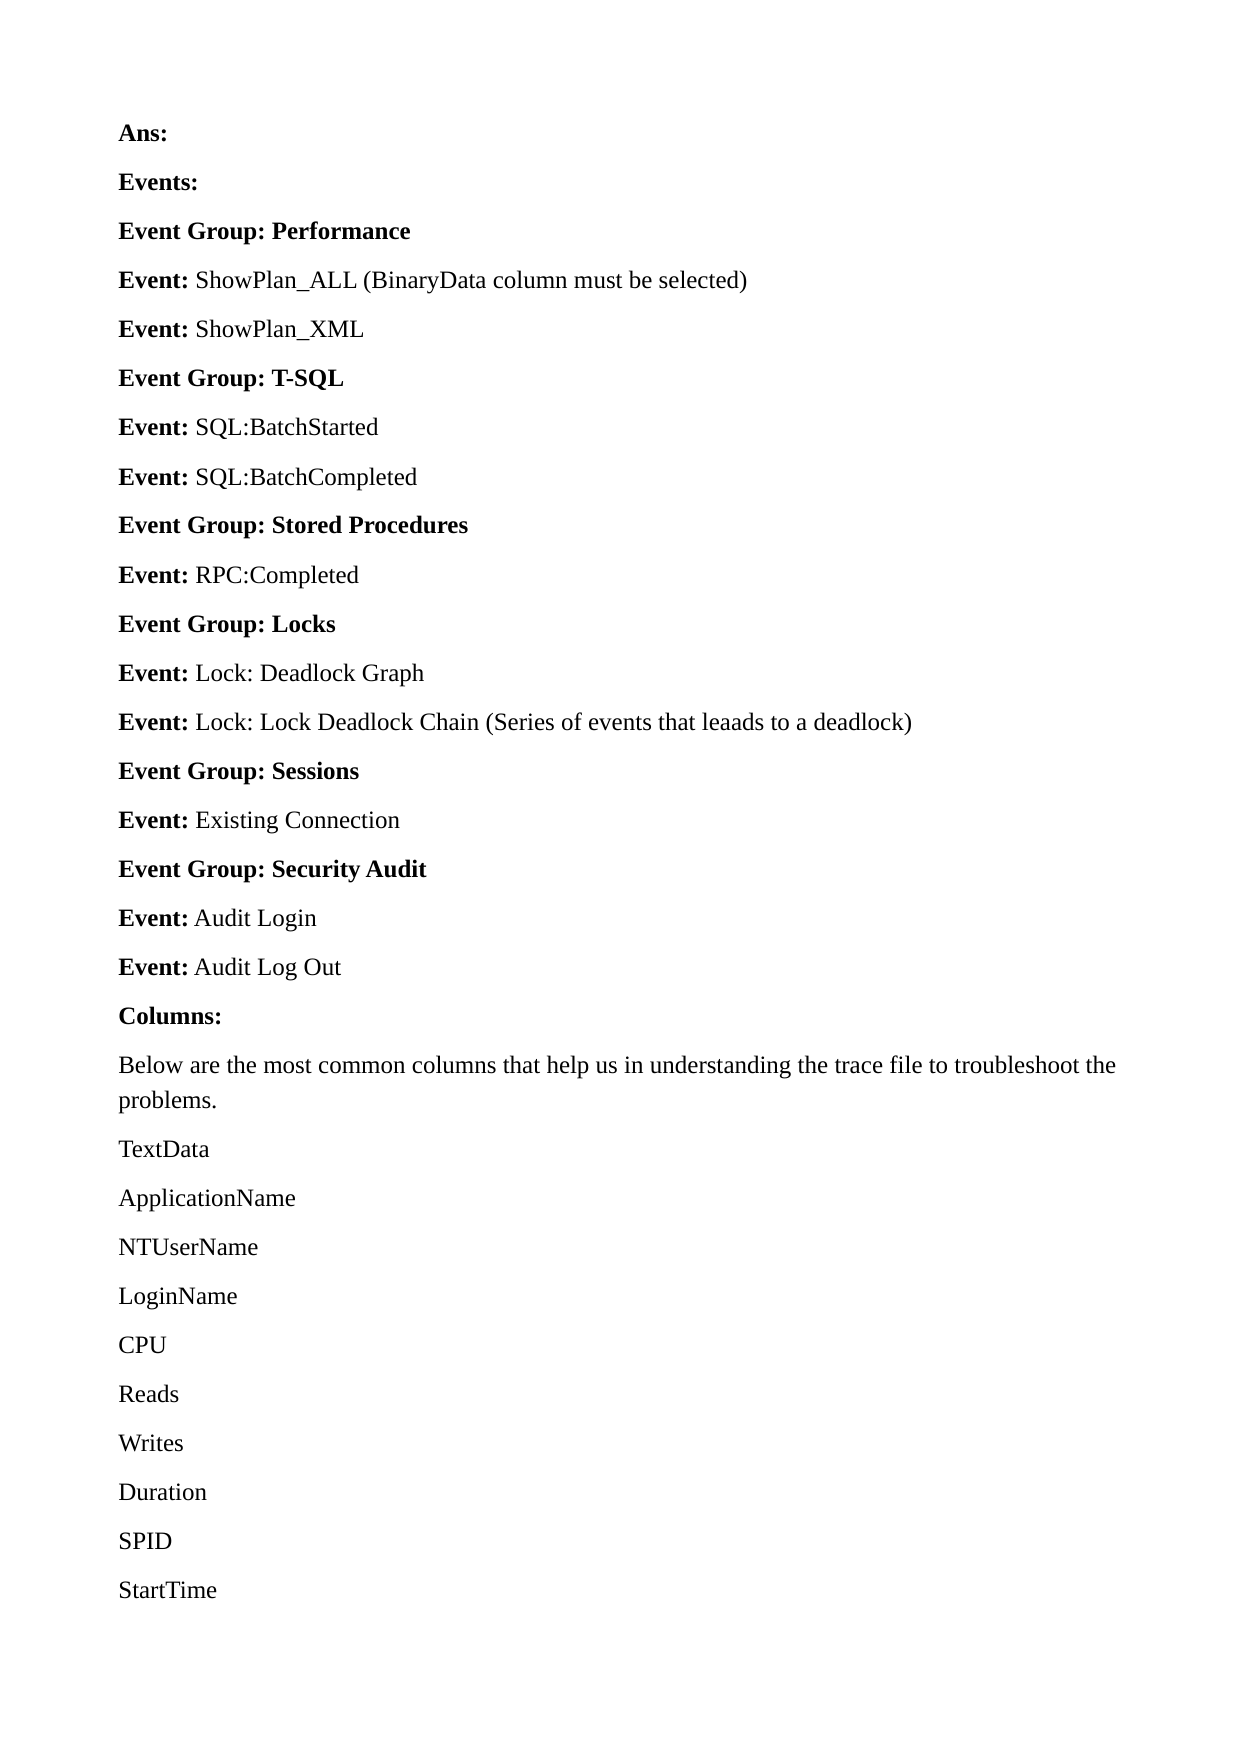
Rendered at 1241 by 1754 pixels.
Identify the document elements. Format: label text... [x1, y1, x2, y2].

text LoginName [118, 1281, 1122, 1310]
text Event Group: Locks [118, 609, 1122, 637]
text ApplicationName [118, 1183, 1122, 1212]
text Event: Existing Connection [118, 805, 1122, 834]
text Columns: [118, 1001, 1122, 1030]
text Event: ShowPlan_ALL (BinaryData column must be selected) [118, 265, 1122, 294]
text Duration [118, 1477, 1122, 1506]
text Event: Audit Login [118, 903, 1122, 932]
text SPID [118, 1526, 1122, 1555]
text Event: Lock: Lock Deadlock Chain (Series of events that leaads to a deadlock) [118, 707, 1122, 736]
text Event Group: Stored Procedures [118, 511, 1122, 539]
text Below are the most common columns that help us in understanding the trace file to troubleshoot the problems. [118, 1050, 1122, 1113]
text Ans: [118, 118, 1122, 147]
text Event: Audit Log Out [118, 952, 1122, 981]
text CPU [118, 1330, 1122, 1359]
text Event: ShowPlan_XML [118, 314, 1122, 343]
text Reads [118, 1379, 1122, 1408]
text TextData [118, 1134, 1122, 1163]
text Event: SQL:BatchCompleted [118, 462, 1122, 490]
text StartTime [118, 1575, 1122, 1604]
text Event: Lock: Deadlock Graph [118, 658, 1122, 687]
text Writes [118, 1428, 1122, 1457]
text NTUserName [118, 1232, 1122, 1261]
text Event: RPC:Completed [118, 560, 1122, 588]
text Event Group: T-SQL [118, 363, 1122, 392]
text Event: SQL:BatchStarted [118, 412, 1122, 441]
text Events: [118, 167, 1122, 196]
text Event Group: Security Audit [118, 854, 1122, 883]
text Event Group: Performance [118, 216, 1122, 245]
text Event Group: Sessions [118, 756, 1122, 785]
